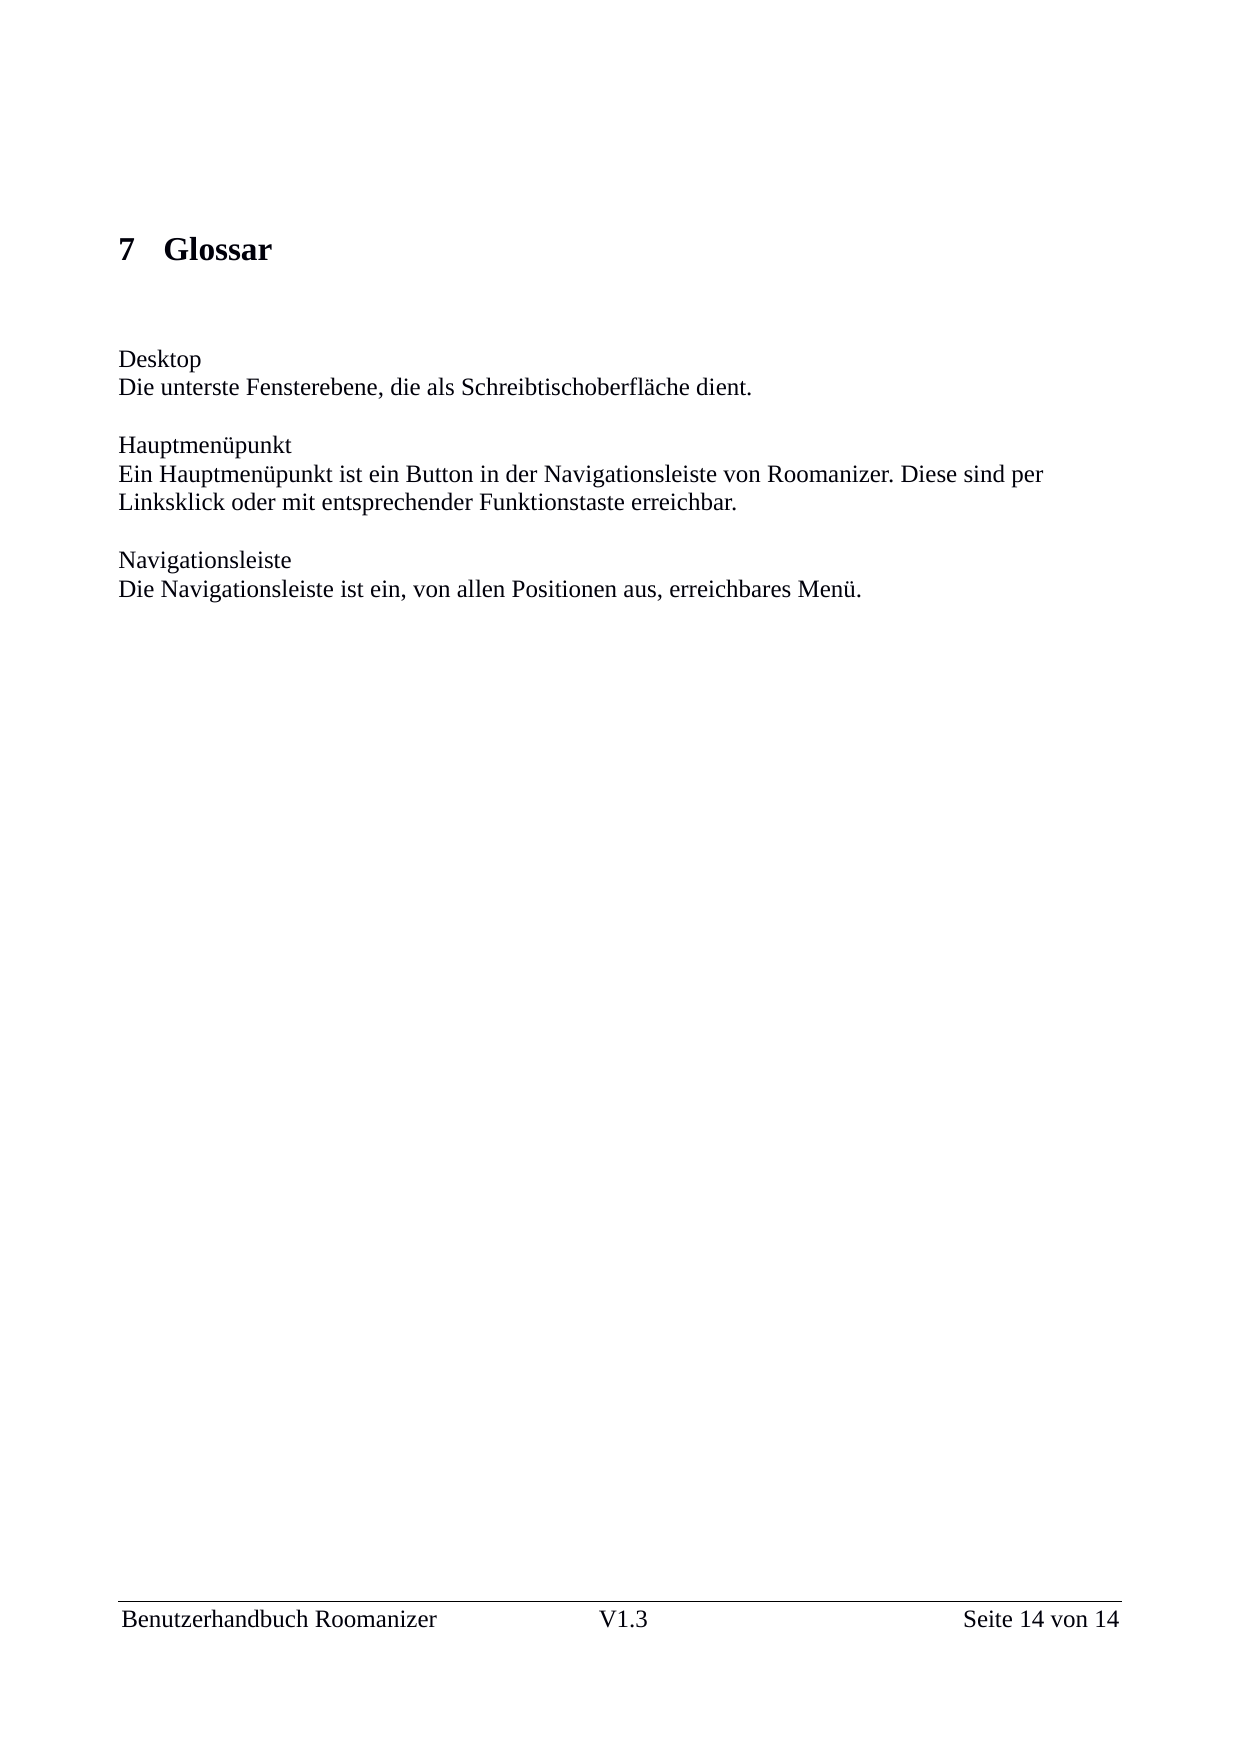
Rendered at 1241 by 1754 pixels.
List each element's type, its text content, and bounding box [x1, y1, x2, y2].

text Desktop [118, 344, 1122, 372]
text Navigationsleiste [118, 545, 1122, 574]
text Ein Hauptmenüpunkt ist ein Button in der Navigationsleiste von Roomanizer. Diese sind per Linksklick oder mit entsprechender Funktionstaste erreichbar. [118, 459, 1122, 516]
text Die unterste Fensterebene, die als Schreibtischoberfläche dient. [118, 372, 1122, 401]
subtitle 7 Glossar [118, 229, 1122, 268]
text Die Navigationsleiste ist ein, von allen Positionen aus, erreichbares Menü. [118, 574, 1122, 602]
text Hauptmenüpunkt [118, 430, 1122, 459]
